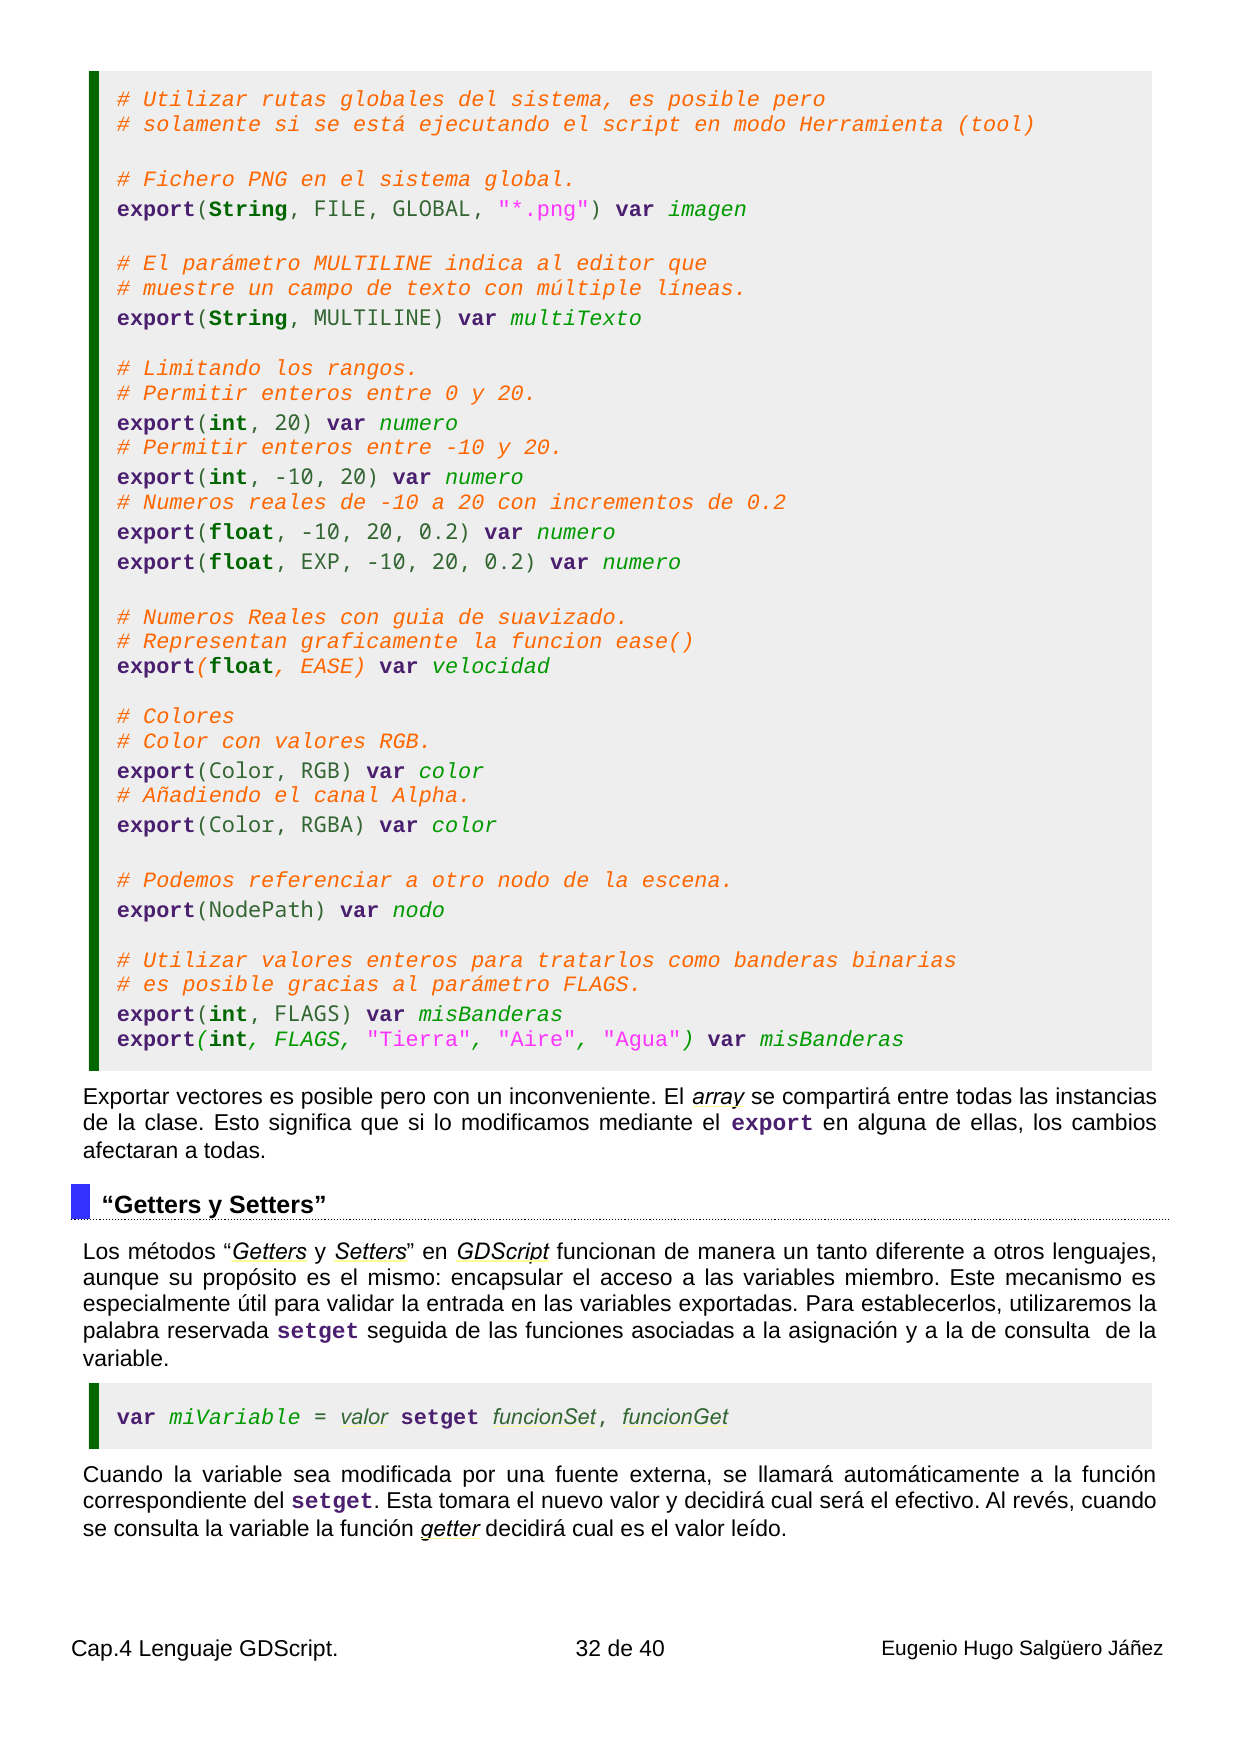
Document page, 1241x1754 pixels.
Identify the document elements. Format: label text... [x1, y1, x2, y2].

text Cuando la variable sea modificada por una fuente externa, se llamará automáticamente a la función correspondiente del setget. Esta tomara el nuevo valor y decidirá cual será el efectivo. Al revés, cuando se consulta la variable la función getter decidirá cual es el valor leído. [83, 1461, 1158, 1542]
text Exportar vectores es posible pero con un inconveniente. El array se compartirá entre todas las instancias de la clase. Esto significa que si lo modificamos mediante el export en alguna de ellas, los cambios afectaran a todas. [83, 1083, 1158, 1164]
text # Representan graficamente la funcion ease() [99, 631, 1152, 656]
text # Podemos referenciar a otro nodo de la escena. [99, 869, 1152, 894]
text # El parámetro MULTILINE indica al editor que [99, 253, 1152, 277]
text export(NodePath) var nodo [99, 894, 1152, 924]
text # Fichero PNG en el sistema global. [99, 168, 1152, 193]
text export(String, FILE, GLOBAL, "*.png") var imagen [99, 193, 1152, 223]
text # solamente si se está ejecutando el script en modo Herramienta (tool) [99, 113, 1152, 138]
text var miVariable = valor setget funcionSet, funcionGet [99, 1383, 1152, 1449]
text # Permitir enteros entre -10 y 20. [99, 437, 1152, 461]
text # Añadiendo el canal Alpha. [99, 785, 1152, 809]
subtitle “Getters y Setters” [90, 1184, 1169, 1219]
text export(float, EASE) var velocidad [99, 656, 1152, 680]
text # Numeros reales de -10 a 20 con incrementos de 0.2 [99, 491, 1152, 516]
text # Limitando los rangos. [99, 357, 1152, 382]
text export(int, 20) var numero [99, 407, 1152, 437]
text export(float, EXP, -10, 20, 0.2) var numero [99, 546, 1152, 576]
text # Colores [99, 705, 1152, 730]
text # Numeros Reales con guia de suavizado. [99, 606, 1152, 631]
text # es posible gracias al parámetro FLAGS. [99, 974, 1152, 998]
text # Permitir enteros entre 0 y 20. [99, 382, 1152, 407]
text export(int, FLAGS) var misBanderas [99, 998, 1152, 1028]
text export(int, FLAGS, "Tierra", "Aire", "Agua") var misBanderas [99, 1028, 1152, 1071]
text export(String, MULTILINE) var multiTexto [99, 302, 1152, 332]
text export(float, -10, 20, 0.2) var numero [99, 516, 1152, 546]
text # Color con valores RGB. [99, 730, 1152, 755]
text export(int, -10, 20) var numero [99, 461, 1152, 491]
text export(Color, RGBA) var color [99, 809, 1152, 839]
text export(Color, RGB) var color [99, 755, 1152, 785]
text # muestre un campo de texto con múltiple líneas. [99, 277, 1152, 302]
text # Utilizar rutas globales del sistema, es posible pero [99, 71, 1152, 113]
text Los métodos “Getters y Setters” en GDScript funcionan de manera un tanto diferente a otros lenguajes, aunque su propósito es el mismo: encapsular el acceso a las variables miembro. Este mecanismo es especialmente útil para validar la entrada en las variables exportadas. Para establecerlos, utilizaremos la palabra reservada setget seguida de las funciones asociadas a la asignación y a la de consulta de la variable. [83, 1238, 1158, 1371]
text # Utilizar valores enteros para tratarlos como banderas binarias [99, 949, 1152, 974]
